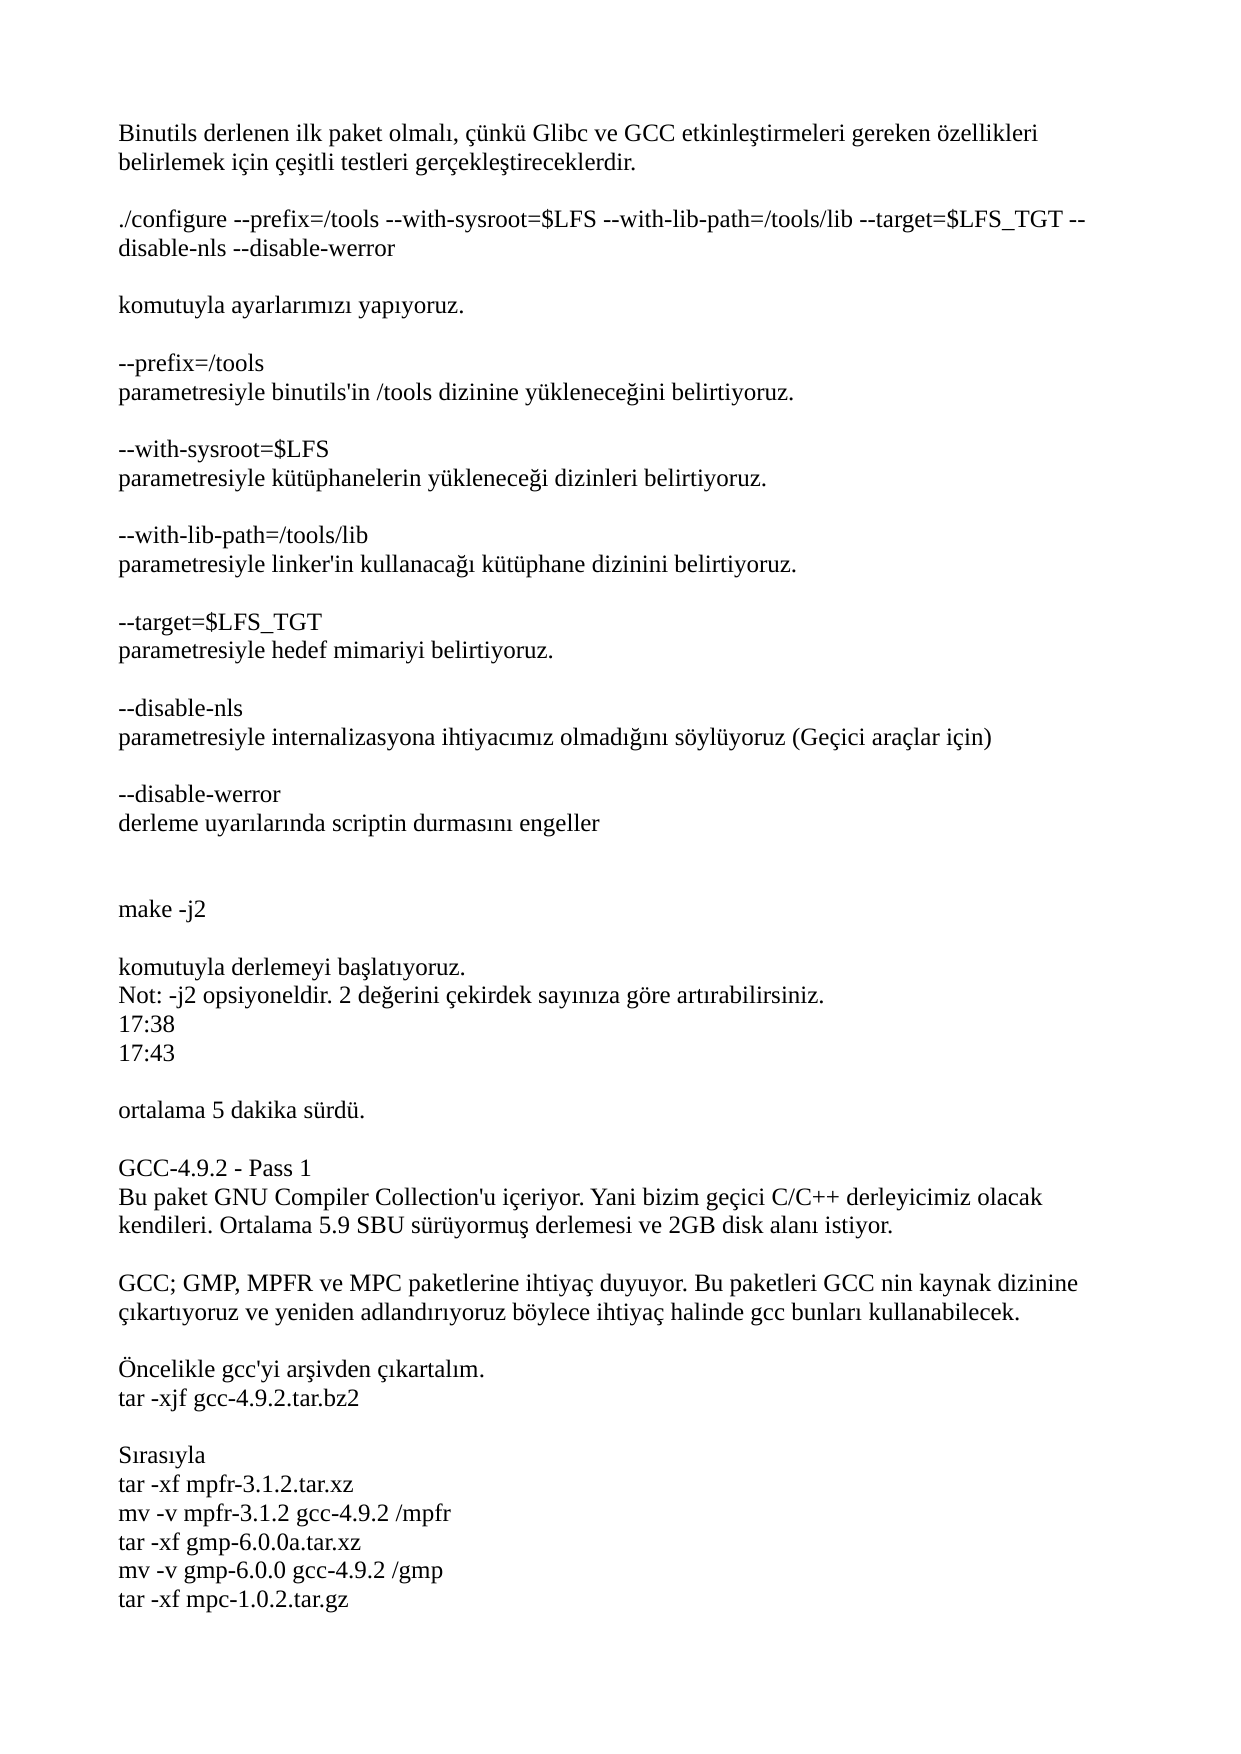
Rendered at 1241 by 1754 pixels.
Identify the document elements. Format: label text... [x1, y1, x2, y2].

text derleme uyarılarında scriptin durmasını engeller [118, 808, 1122, 837]
text mv -v mpfr-3.1.2 gcc-4.9.2 /mpfr [118, 1498, 1122, 1527]
text ortalama 5 dakika sürdü. [118, 1096, 1122, 1124]
text parametresiyle internalizasyona ihtiyacımız olmadığını söylüyoruz (Geçici araçlar için) [118, 722, 1122, 751]
text tar -xf mpc-1.0.2.tar.gz [118, 1584, 1122, 1613]
text ./configure --prefix=/tools --with-sysroot=$LFS --with-lib-path=/tools/lib --target=$LFS_TGT --disable-nls --disable-werror [118, 204, 1122, 262]
text Bu paket GNU Compiler Collection'u içeriyor. Yani bizim geçici C/C++ derleyicimiz olacak kendileri. Ortalama 5.9 SBU sürüyormuş derlemesi ve 2GB disk alanı istiyor. [118, 1182, 1122, 1239]
text parametresiyle kütüphanelerin yükleneceği dizinleri belirtiyoruz. [118, 463, 1122, 492]
text --with-sysroot=$LFS [118, 434, 1122, 463]
text parametresiyle linker'in kullanacağı kütüphane dizinini belirtiyoruz. [118, 549, 1122, 578]
text Binutils derlenen ilk paket olmalı, çünkü Glibc ve GCC etkinleştirmeleri gereken özellikleri belirlemek için çeşitli testleri gerçekleştireceklerdir. [118, 118, 1122, 176]
text Öncelikle gcc'yi arşivden çıkartalım. [118, 1354, 1122, 1383]
text --target=$LFS_TGT [118, 607, 1122, 636]
text mv -v gmp-6.0.0 gcc-4.9.2 /gmp [118, 1556, 1122, 1584]
text --prefix=/tools [118, 348, 1122, 377]
text 17:38 [118, 1009, 1122, 1038]
text --disable-werror [118, 779, 1122, 808]
text --disable-nls [118, 693, 1122, 722]
text make -j2 [118, 894, 1122, 923]
text 17:43 [118, 1038, 1122, 1067]
text GCC-4.9.2 - Pass 1 [118, 1153, 1122, 1182]
text komutuyla ayarlarımızı yapıyoruz. [118, 291, 1122, 319]
text komutuyla derlemeyi başlatıyoruz. [118, 952, 1122, 981]
text Sırasıyla [118, 1441, 1122, 1469]
text --with-lib-path=/tools/lib [118, 521, 1122, 549]
text GCC; GMP, MPFR ve MPC paketlerine ihtiyaç duyuyor. Bu paketleri GCC nin kaynak dizinine çıkartıyoruz ve yeniden adlandırıyoruz böylece ihtiyaç halinde gcc bunları kullanabilecek. [118, 1268, 1122, 1326]
text tar -xf mpfr-3.1.2.tar.xz [118, 1469, 1122, 1498]
text tar -xjf gcc-4.9.2.tar.bz2 [118, 1383, 1122, 1412]
text parametresiyle binutils'in /tools dizinine yükleneceğini belirtiyoruz. [118, 377, 1122, 406]
text Not: -j2 opsiyoneldir. 2 değerini çekirdek sayınıza göre artırabilirsiniz. [118, 981, 1122, 1009]
text parametresiyle hedef mimariyi belirtiyoruz. [118, 636, 1122, 664]
text tar -xf gmp-6.0.0a.tar.xz [118, 1527, 1122, 1556]
